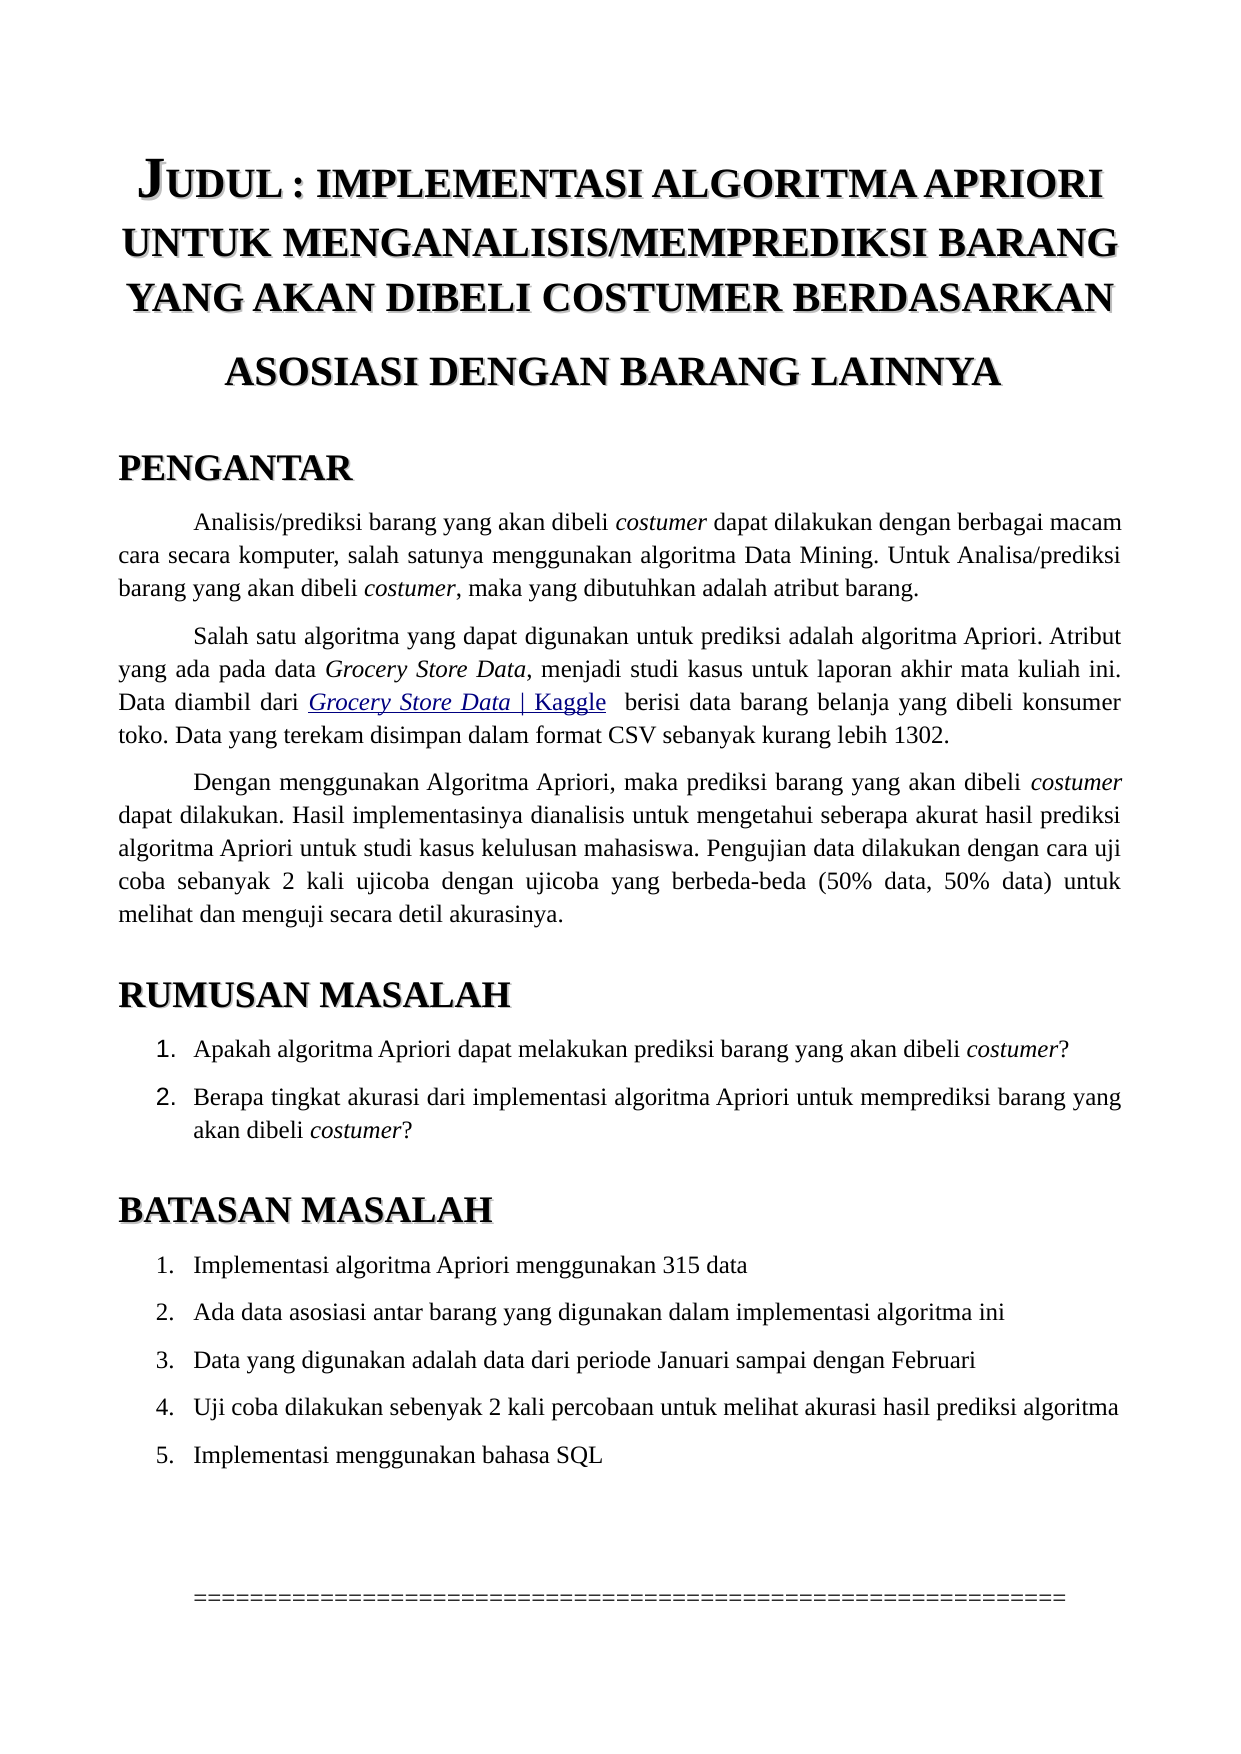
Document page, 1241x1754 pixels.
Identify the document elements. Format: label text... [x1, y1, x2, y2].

subtitle BATASAN MASALAH [118, 1188, 1122, 1231]
list Data yang digunakan adalah data dari periode Januari sampai dengan Februari [156, 1345, 1122, 1374]
list Implementasi algoritma Apriori menggunakan 315 data [156, 1250, 1122, 1278]
list Implementasi menggunakan bahasa SQL [156, 1440, 1122, 1469]
list Apakah algoritma Apriori dapat melakukan prediksi barang yang akan dibeli costumer? [156, 1034, 1122, 1063]
title JUDUL : IMPLEMENTASI ALGORITMA APRIORI UNTUK MENGANALISIS/MEMPREDIKSI BARANG yang AKAN DIBELI COSTUMER BERDASARKAN asosiasi dengan BARANG lainnya [118, 143, 1122, 397]
subtitle PENGANTAR [118, 445, 1122, 488]
text Dengan menggunakan Algoritma Apriori, maka prediksi barang yang akan dibeli costumer dapat dilakukan. Hasil implementasinya dianalisis untuk mengetahui seberapa akurat hasil prediksi algoritma Apriori untuk studi kasus kelulusan mahasiswa. Pengujian data dilakukan dengan cara uji coba sebanyak 2 kali ujicoba dengan ujicoba yang berbeda-beda (50% data, 50% data) untuk melihat dan menguji secara detil akurasinya. [118, 767, 1122, 928]
list Ada data asosiasi antar barang yang digunakan dalam implementasi algoritma ini [156, 1297, 1122, 1326]
subtitle RUMUSAN MASALAH [118, 972, 1122, 1015]
list Uji coba dilakukan sebenyak 2 kali percobaan untuk melihat akurasi hasil prediksi algoritma [156, 1392, 1122, 1421]
text Analisis/prediksi barang yang akan dibeli costumer dapat dilakukan dengan berbagai macam cara secara komputer, salah satunya menggunakan algoritma Data Mining. Untuk Analisa/prediksi barang yang akan dibeli costumer, maka yang dibutuhkan adalah atribut barang. [118, 507, 1122, 602]
text ============================================================== [118, 1583, 1122, 1612]
text Salah satu algoritma yang dapat digunakan untuk prediksi adalah algoritma Apriori. Atribut yang ada pada data Grocery Store Data, menjadi studi kasus untuk laporan akhir mata kuliah ini. Data diambil dari Grocery Store Data | Kaggle berisi data barang belanja yang dibeli konsumer toko. Data yang terekam disimpan dalam format CSV sebanyak kurang lebih 1302. [118, 621, 1122, 748]
list Berapa tingkat akurasi dari implementasi algoritma Apriori untuk memprediksi barang yang akan dibeli costumer? [156, 1082, 1122, 1144]
